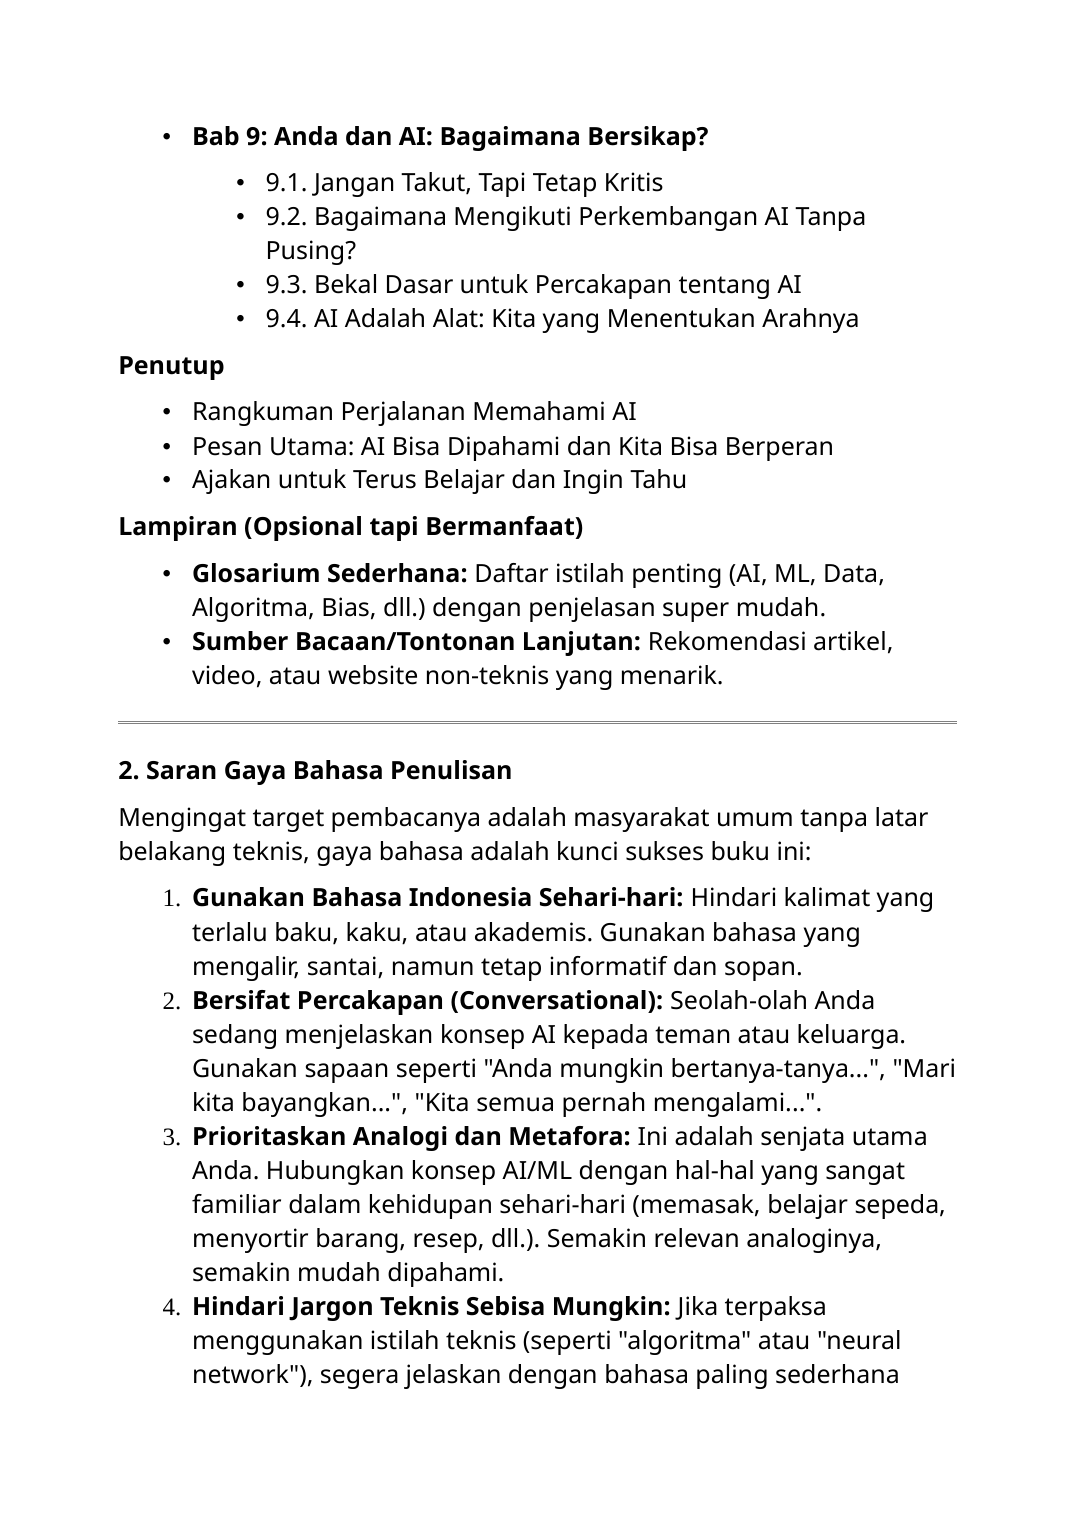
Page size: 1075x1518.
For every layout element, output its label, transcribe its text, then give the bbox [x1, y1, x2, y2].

text 2. Saran Gaya Bahasa Penulisan [118, 753, 957, 787]
list Ajakan untuk Terus Belajar dan Ingin Tahu [162, 462, 957, 496]
text Lampiran (Opsional tapi Bermanfaat) [118, 509, 957, 543]
text Mengingat target pembacanya adalah masyarakat umum tanpa latar belakang teknis, gaya bahasa adalah kunci sukses buku ini: [118, 799, 957, 868]
list Bersifat Percakapan (Conversational): Seolah-olah Anda sedang menjelaskan konsep AI kepada teman atau keluarga. Gunakan sapaan seperti "Anda mungkin bertanya-tanya...", "Mari kita bayangkan...", "Kita semua pernah mengalami...". [162, 982, 957, 1118]
list 9.2. Bagaimana Mengikuti Perkembangan AI Tanpa Pusing? [236, 199, 957, 267]
list Rangkuman Perjalanan Memahami AI [162, 394, 957, 428]
list 9.4. AI Adalah Alat: Kita yang Menentukan Arahnya [236, 301, 957, 335]
list Sumber Bacaan/Tontonan Lanjutan: Rekomendasi artikel, video, atau website non-teknis yang menarik. [162, 623, 957, 692]
list Pesan Utama: AI Bisa Dipahami dan Kita Bisa Berperan [162, 428, 957, 462]
list 9.1. Jangan Takut, Tapi Tetap Kritis [236, 165, 957, 199]
list Gunakan Bahasa Indonesia Sehari-hari: Hindari kalimat yang terlalu baku, kaku, atau akademis. Gunakan bahasa yang mengalir, santai, namun tetap informatif dan sopan. [162, 880, 957, 982]
list Bab 9: Anda dan AI: Bagaimana Bersikap? [162, 118, 957, 152]
list Prioritaskan Analogi dan Metafora: Ini adalah senjata utama Anda. Hubungkan konsep AI/ML dengan hal-hal yang sangat familiar dalam kehidupan sehari-hari (memasak, belajar sepeda, menyortir barang, resep, dll.). Semakin relevan analoginya, semakin mudah dipahami. [162, 1118, 957, 1289]
list Hindari Jargon Teknis Sebisa Mungkin: Jika terpaksa menggunakan istilah teknis (seperti "algoritma" atau "neural network"), segera jelaskan dengan bahasa paling sederhana [162, 1289, 957, 1391]
text Penutup [118, 347, 957, 382]
list Glosarium Sederhana: Daftar istilah penting (AI, ML, Data, Algoritma, Bias, dll.) dengan penjelasan super mudah. [162, 555, 957, 623]
list 9.3. Bekal Dasar untuk Percakapan tentang AI [236, 267, 957, 301]
